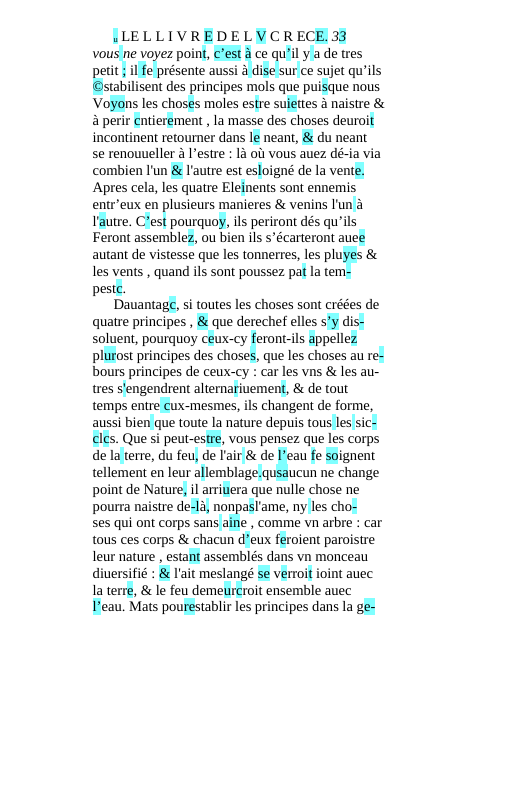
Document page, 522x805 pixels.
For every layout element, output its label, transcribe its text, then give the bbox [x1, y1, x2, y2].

text Dauantagc, si toutes les choses sont créées de quatre principes , & que derechef elles s’y dis- soluent, pourquoy ceux-cy feront-ils appellez plurost principes des choses, que les choses au re- bours principes de ceux-cy : car les vns & les au- tres s'engendrent alternariuement, & de tout temps entre cux-mesmes, ils changent de forme, aussi bien que toute la nature depuis tous les sic- clcs. Que si peut-estre, vous pensez que les corps de la terre, du feu, de l'air & de l’eau fe soignent tellement en leur allemblage.qusaucun ne change point de Nature, il arriuera que nulle chose ne pourra naistre de-là, nonpasl'ame, ny les cho- ses qui ont corps sans aine , comme vn arbre : car tous ces corps & chacun d’eux feroient paroistre leur nature , estant assemblés dans vn monceau diuersifié : & l'ait meslangé se verroit ioint auec la terre, & le feu demeurcroit ensemble auec l’eau. Mats pourestablir les principes dans la ge- [92, 296, 477, 615]
text u LE L L I V R E D E L V C R ECE. 33 vous ne voyez point, c’est à ce qu’il y a de tres petit ; il fe présente aussi à dise sur ce sujet qu’ils ©stabilisent des principes mols que puisque nous Voyons les choses moles estre suiettes à naistre & à perir cntierement , la masse des choses deuroit incontinent retourner dans le neant, & du neant se renouueller à l’estre : là où vous auez dé-ia via combien l'un & l'autre est esloigné de la vente. Apres cela, les quatre Eleinents sont ennemis entr’eux en plusieurs manieres & venins l'un à l'autre. C’est pourquoy, ils periront dés qu’ils Feront assemblez, ou bien ils s’écarteront auee autant de vistesse que les tonnerres, les pluyes & les vents , quand ils sont poussez pat la tem- pestc. [92, 28, 477, 296]
